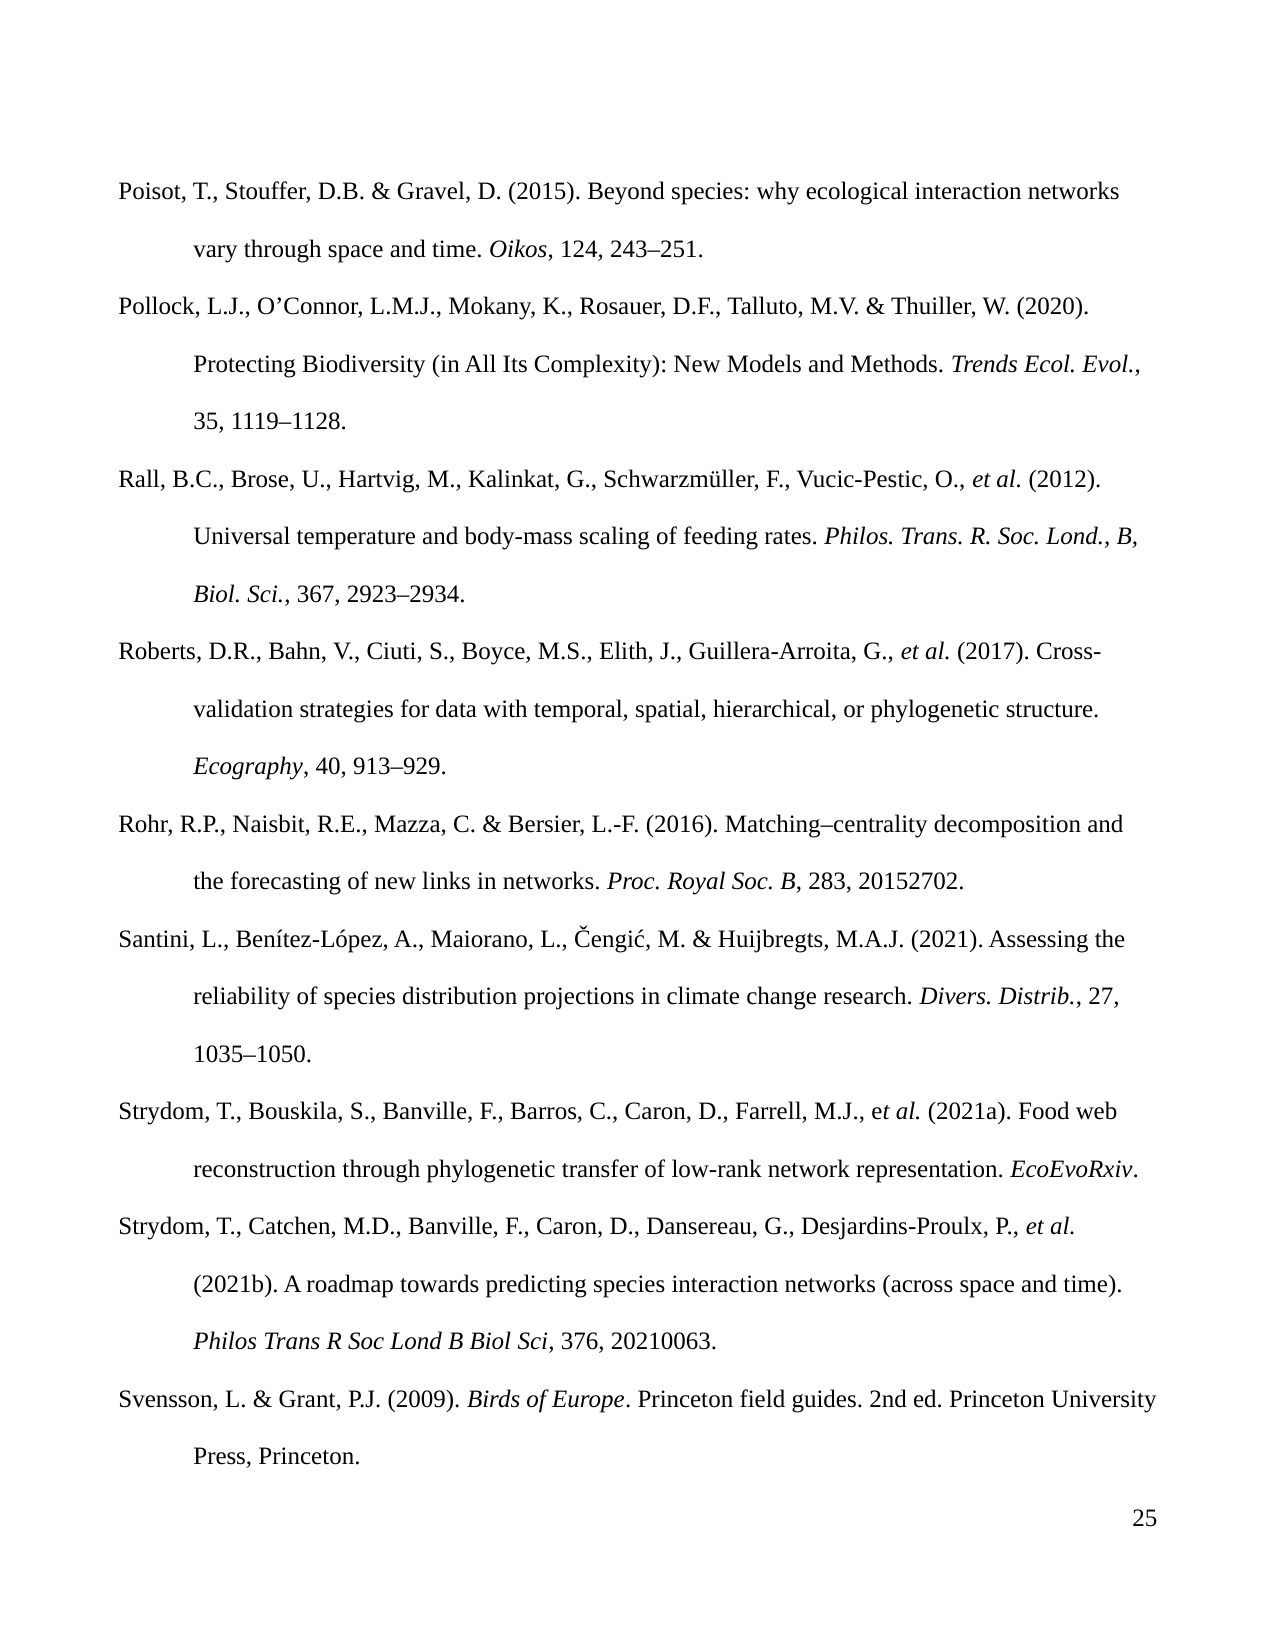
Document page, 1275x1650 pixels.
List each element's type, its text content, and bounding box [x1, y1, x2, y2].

text Strydom, T., Bouskila, S., Banville, F., Barros, C., Caron, D., Farrell, M.J., et al. (2021a). Food web reconstruction through phylogenetic transfer of low-rank network representation. EcoEvoRxiv. [118, 1096, 1157, 1183]
text Svensson, L. & Grant, P.J. (2009). Birds of Europe. Princeton field guides. 2nd ed. Princeton University Press, Princeton. [118, 1384, 1157, 1470]
text Rall, B.C., Brose, U., Hartvig, M., Kalinkat, G., Schwarzmüller, F., Vucic-Pestic, O., et al. (2012). Universal temperature and body-mass scaling of feeding rates. Philos. Trans. R. Soc. Lond., B, Biol. Sci., 367, 2923–2934. [118, 464, 1157, 608]
text Strydom, T., Catchen, M.D., Banville, F., Caron, D., Dansereau, G., Desjardins-Proulx, P., et al. (2021b). A roadmap towards predicting species interaction networks (across space and time). Philos Trans R Soc Lond B Biol Sci, 376, 20210063. [118, 1211, 1157, 1355]
text Santini, L., Benítez-López, A., Maiorano, L., Čengić, M. & Huijbregts, M.A.J. (2021). Assessing the reliability of species distribution projections in climate change research. Divers. Distrib., 27, 1035–1050. [118, 924, 1157, 1068]
text Rohr, R.P., Naisbit, R.E., Mazza, C. & Bersier, L.-F. (2016). Matching–centrality decomposition and the forecasting of new links in networks. Proc. Royal Soc. B, 283, 20152702. [118, 809, 1157, 895]
text Roberts, D.R., Bahn, V., Ciuti, S., Boyce, M.S., Elith, J., Guillera-Arroita, G., et al. (2017). Cross-validation strategies for data with temporal, spatial, hierarchical, or phylogenetic structure. Ecography, 40, 913–929. [118, 636, 1157, 780]
text Pollock, L.J., O’Connor, L.M.J., Mokany, K., Rosauer, D.F., Talluto, M.V. & Thuiller, W. (2020). Protecting Biodiversity (in All Its Complexity): New Models and Methods. Trends Ecol. Evol., 35, 1119–1128. [118, 291, 1157, 435]
text Poisot, T., Stouffer, D.B. & Gravel, D. (2015). Beyond species: why ecological interaction networks vary through space and time. Oikos, 124, 243–251. [118, 176, 1157, 263]
